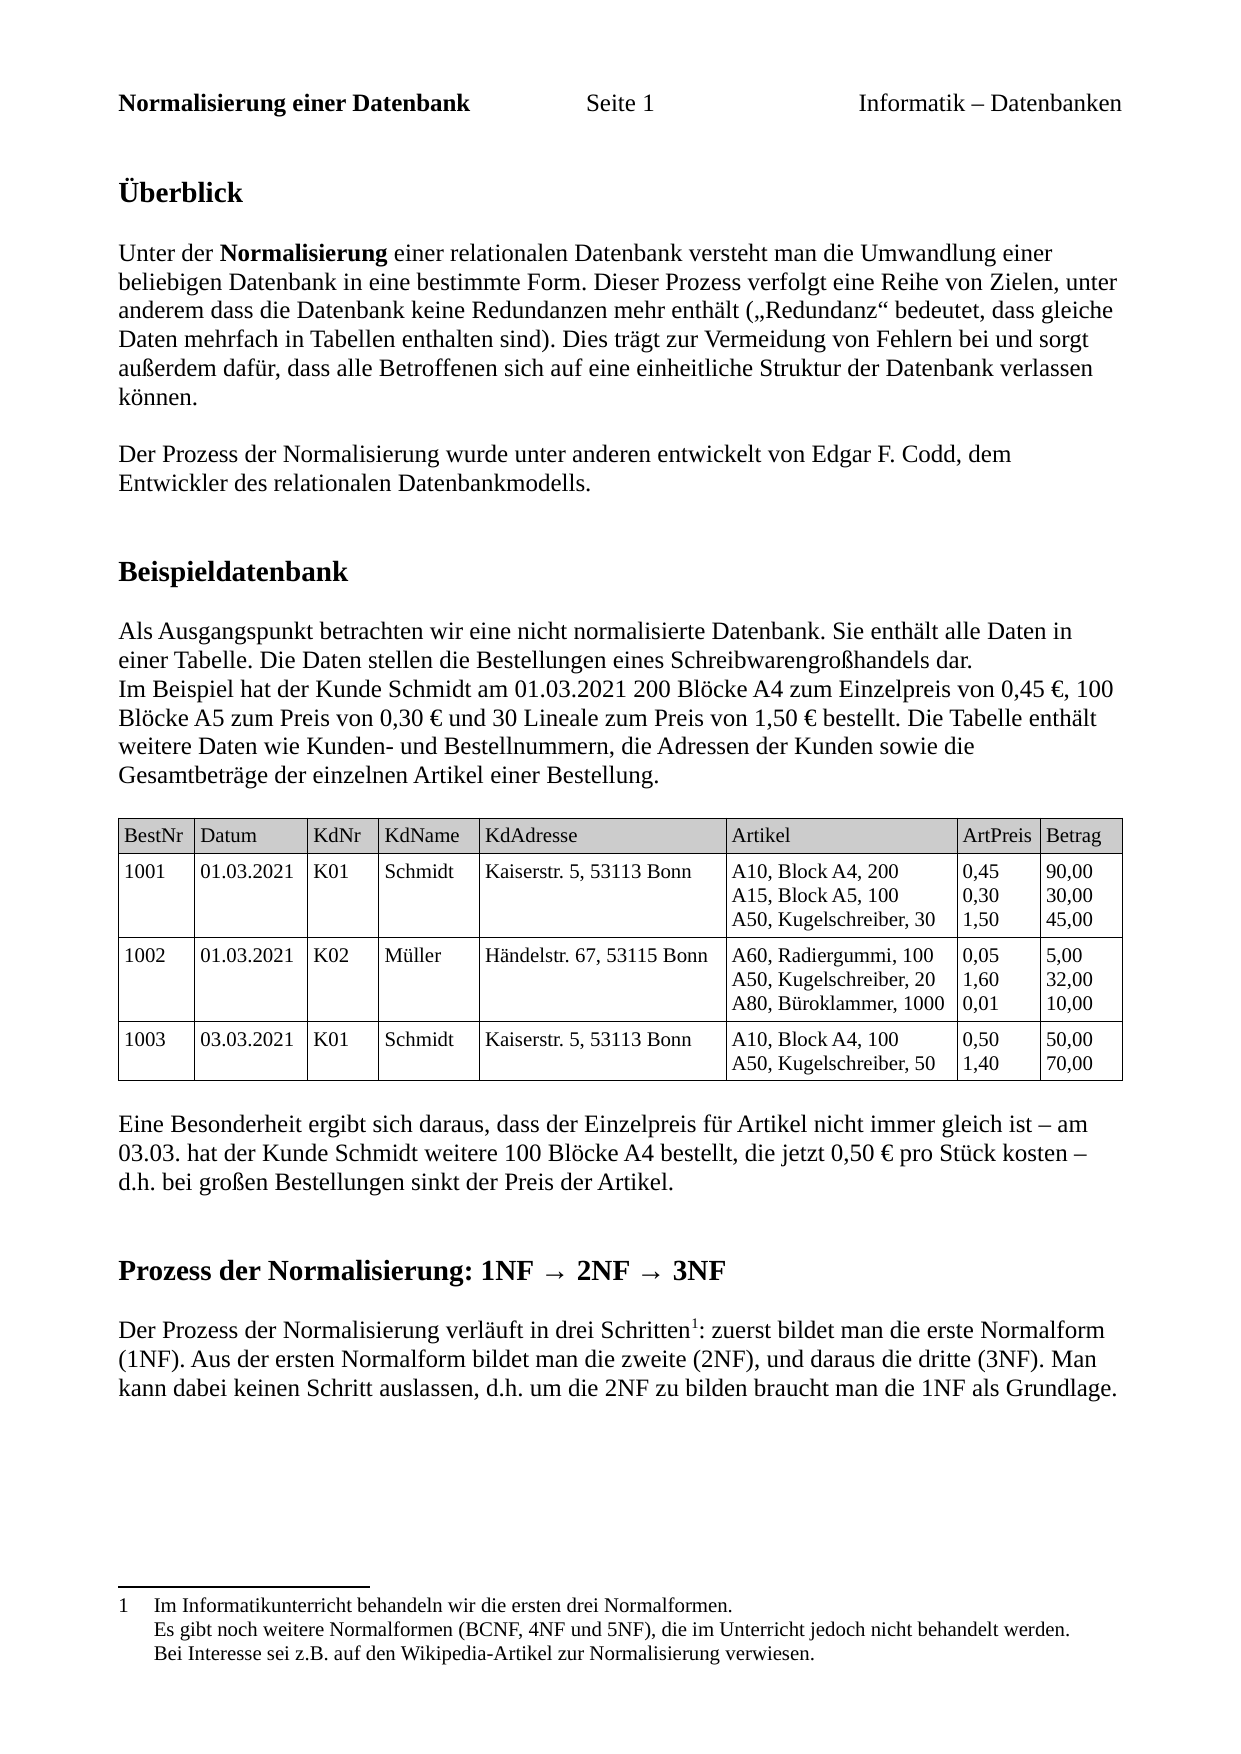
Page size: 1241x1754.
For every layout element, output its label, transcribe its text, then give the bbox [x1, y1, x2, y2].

table_cell 01.03.2021 [195, 854, 307, 937]
table_cell Schmidt [379, 854, 479, 937]
table_cell A60, Radiergummi, 100 A50, Kugelschreiber, 20 A80, Büroklammer, 1000 [727, 938, 957, 1021]
table_cell Schmidt [379, 1022, 479, 1080]
table_cell Händelstr. 67, 53115 Bonn [480, 938, 726, 1021]
text Als Ausgangspunkt betrachten wir eine nicht normalisierte Datenbank. Sie enthält alle Daten in einer Tabelle. Die Daten stellen die Bestellungen eines Schreibwarengroßhandels dar. [118, 616, 1122, 674]
table_header KdNr [308, 819, 378, 853]
table_cell 90,00 30,00 45,00 [1041, 854, 1122, 937]
table_cell 5,00 32,00 10,00 [1041, 938, 1122, 1021]
table_header KdName [379, 819, 479, 853]
text Unter der Normalisierung einer relationalen Datenbank versteht man die Umwandlung einer beliebigen Datenbank in eine bestimmte Form. Dieser Prozess verfolgt eine Reihe von Zielen, unter anderem dass die Datenbank keine Redundanzen mehr enthält („Redundanz“ bedeutet, dass gleiche Daten mehrfach in Tabellen enthalten sind). Dies trägt zur Vermeidung von Fehlern bei und sorgt außerdem dafür, dass alle Betroffenen sich auf eine einheitliche Struktur der Datenbank verlassen können. [118, 238, 1122, 410]
table_header ArtPreis [958, 819, 1040, 853]
text Beispieldatenbank [118, 554, 1122, 588]
table_header KdAdresse [480, 819, 726, 853]
table_cell 1003 [119, 1022, 194, 1080]
table_cell K01 [308, 854, 378, 937]
table_cell 1001 [119, 854, 194, 937]
table_header Datum [195, 819, 307, 853]
text Prozess der Normalisierung: 1NF → 2NF → 3NF [118, 1253, 1122, 1287]
table_cell 50,00 70,00 [1041, 1022, 1122, 1080]
text Der Prozess der Normalisierung wurde unter anderen entwickelt von Edgar F. Codd, dem Entwickler des relationalen Datenbankmodells. [118, 439, 1122, 497]
table_cell K02 [308, 938, 378, 1021]
table_cell 0,50 1,40 [958, 1022, 1040, 1080]
table_cell 03.03.2021 [195, 1022, 307, 1080]
table_cell A10, Block A4, 100 A50, Kugelschreiber, 50 [727, 1022, 957, 1080]
table_cell Kaiserstr. 5, 53113 Bonn [480, 1022, 726, 1080]
table_cell 01.03.2021 [195, 938, 307, 1021]
table_cell Kaiserstr. 5, 53113 Bonn [480, 854, 726, 937]
text 03.03. hat der Kunde Schmidt weitere 100 Blöcke A4 bestellt, die jetzt 0,50 € pro Stück kosten – d.h. bei großen Bestellungen sinkt der Preis der Artikel. [118, 1138, 1122, 1196]
table_cell K01 [308, 1022, 378, 1080]
text Im Beispiel hat der Kunde Schmidt am 01.03.2021 200 Blöcke A4 zum Einzelpreis von 0,45 €, 100 Blöcke A5 zum Preis von 0,30 € und 30 Lineale zum Preis von 1,50 € bestellt. Die Tabelle enthält weitere Daten wie Kunden- und Bestellnummern, die Adressen der Kunden sowie die Gesamtbeträge der einzelnen Artikel einer Bestellung. [118, 674, 1122, 789]
text Im Informatikunterricht behandeln wir die ersten drei Normalformen. Es gibt noch weitere Normalformen (BCNF, 4NF und 5NF), die im Unterricht jedoch nicht behandelt werden. Bei Interesse sei z.B. auf den Wikipedia-Artikel zur Normalisierung verwiesen. [118, 1593, 1122, 1665]
table_cell 1002 [119, 938, 194, 1021]
table_cell A10, Block A4, 200 A15, Block A5, 100 A50, Kugelschreiber, 30 [727, 854, 957, 937]
table_header BestNr [119, 819, 194, 853]
table_header Betrag [1041, 819, 1122, 853]
text Der Prozess der Normalisierung verläuft in drei Schritten: zuerst bildet man die erste Normalform (1NF). Aus der ersten Normalform bildet man die zweite (2NF), und daraus die dritte (3NF). Man kann dabei keinen Schritt auslassen, d.h. um die 2NF zu bilden braucht man die 1NF als Grundlage. [118, 1315, 1122, 1402]
table_header Artikel [727, 819, 957, 853]
table_cell Müller [379, 938, 479, 1021]
table_cell 0,45 0,30 1,50 [958, 854, 1040, 937]
table_cell 0,05 1,60 0,01 [958, 938, 1040, 1021]
text Eine Besonderheit ergibt sich daraus, dass der Einzelpreis für Artikel nicht immer gleich ist – am [118, 1109, 1122, 1138]
text Überblick [118, 176, 1122, 209]
